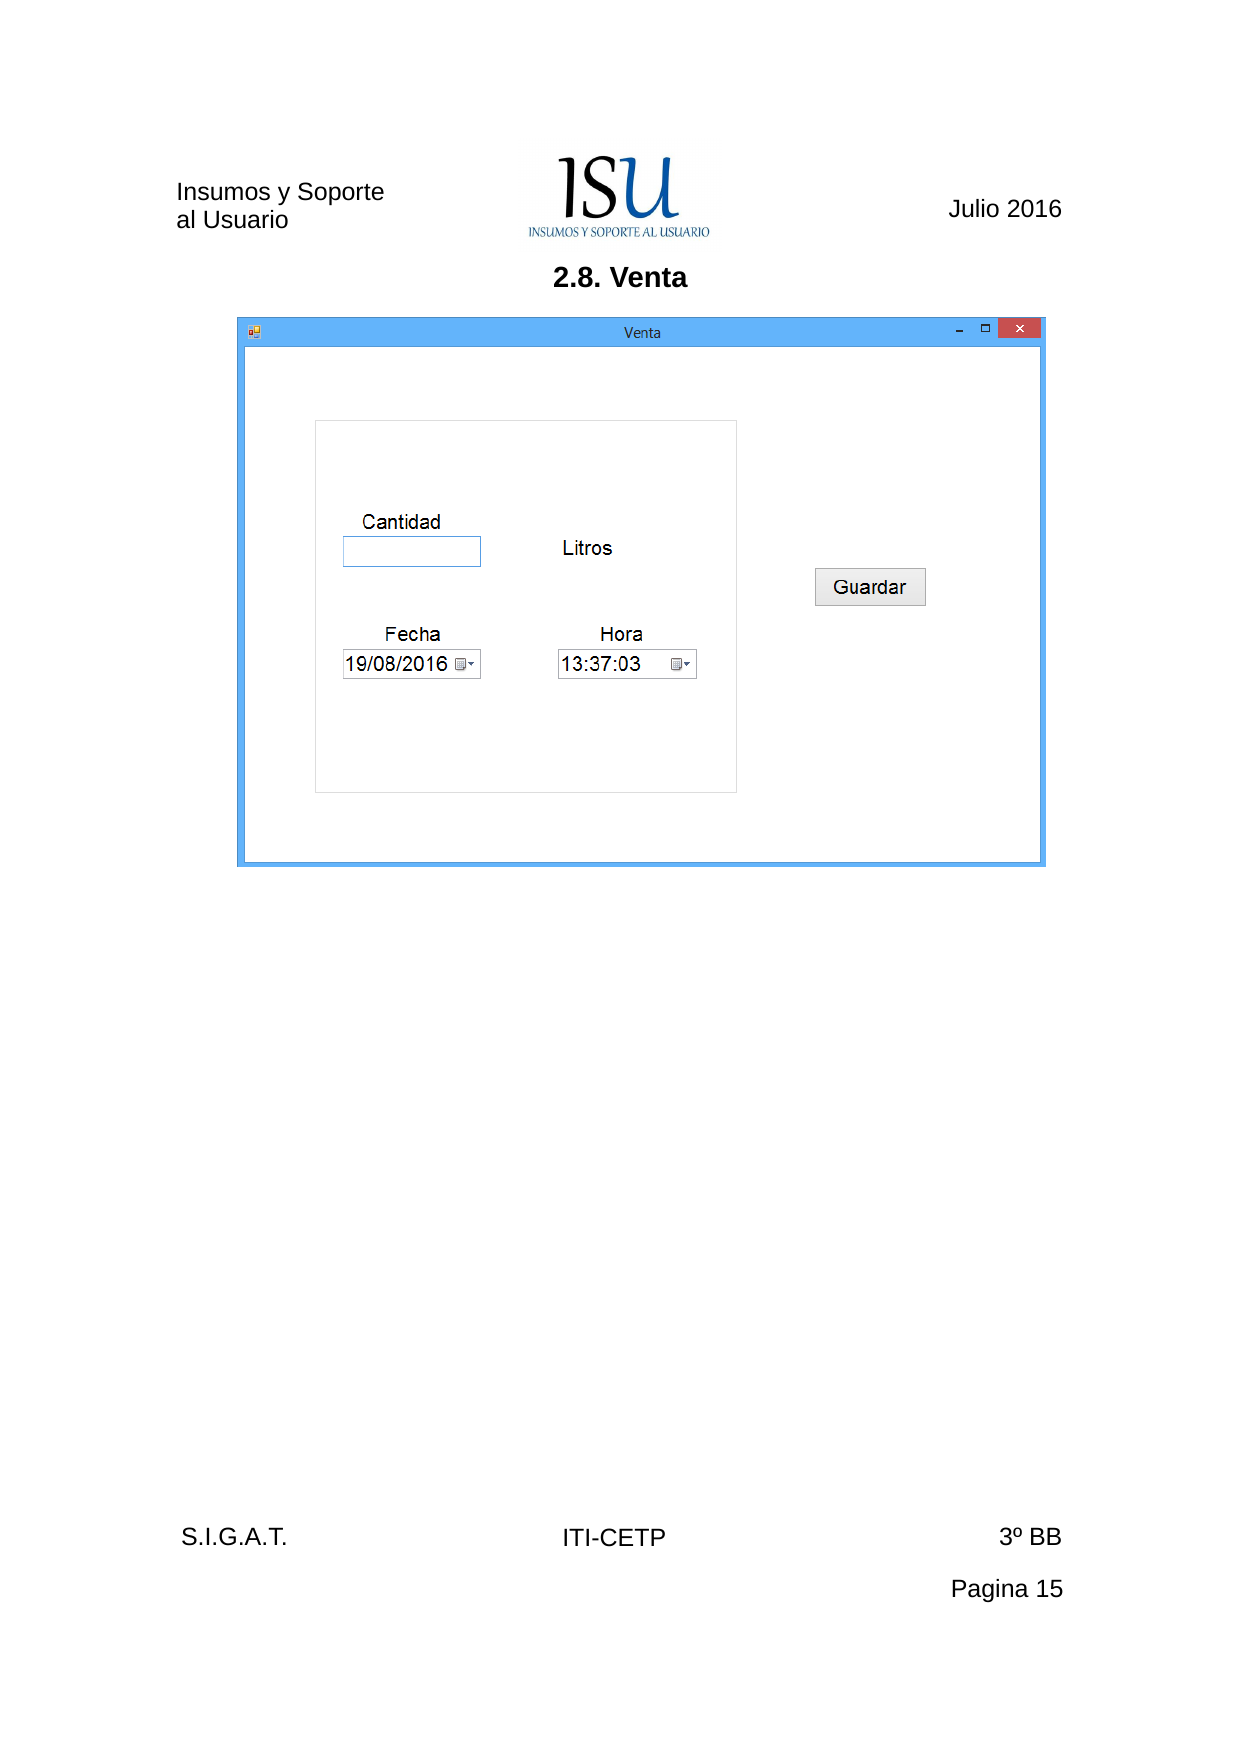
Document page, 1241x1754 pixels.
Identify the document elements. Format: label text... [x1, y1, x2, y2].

text 2.8. Venta [177, 260, 1063, 293]
picture [517, 138, 723, 252]
